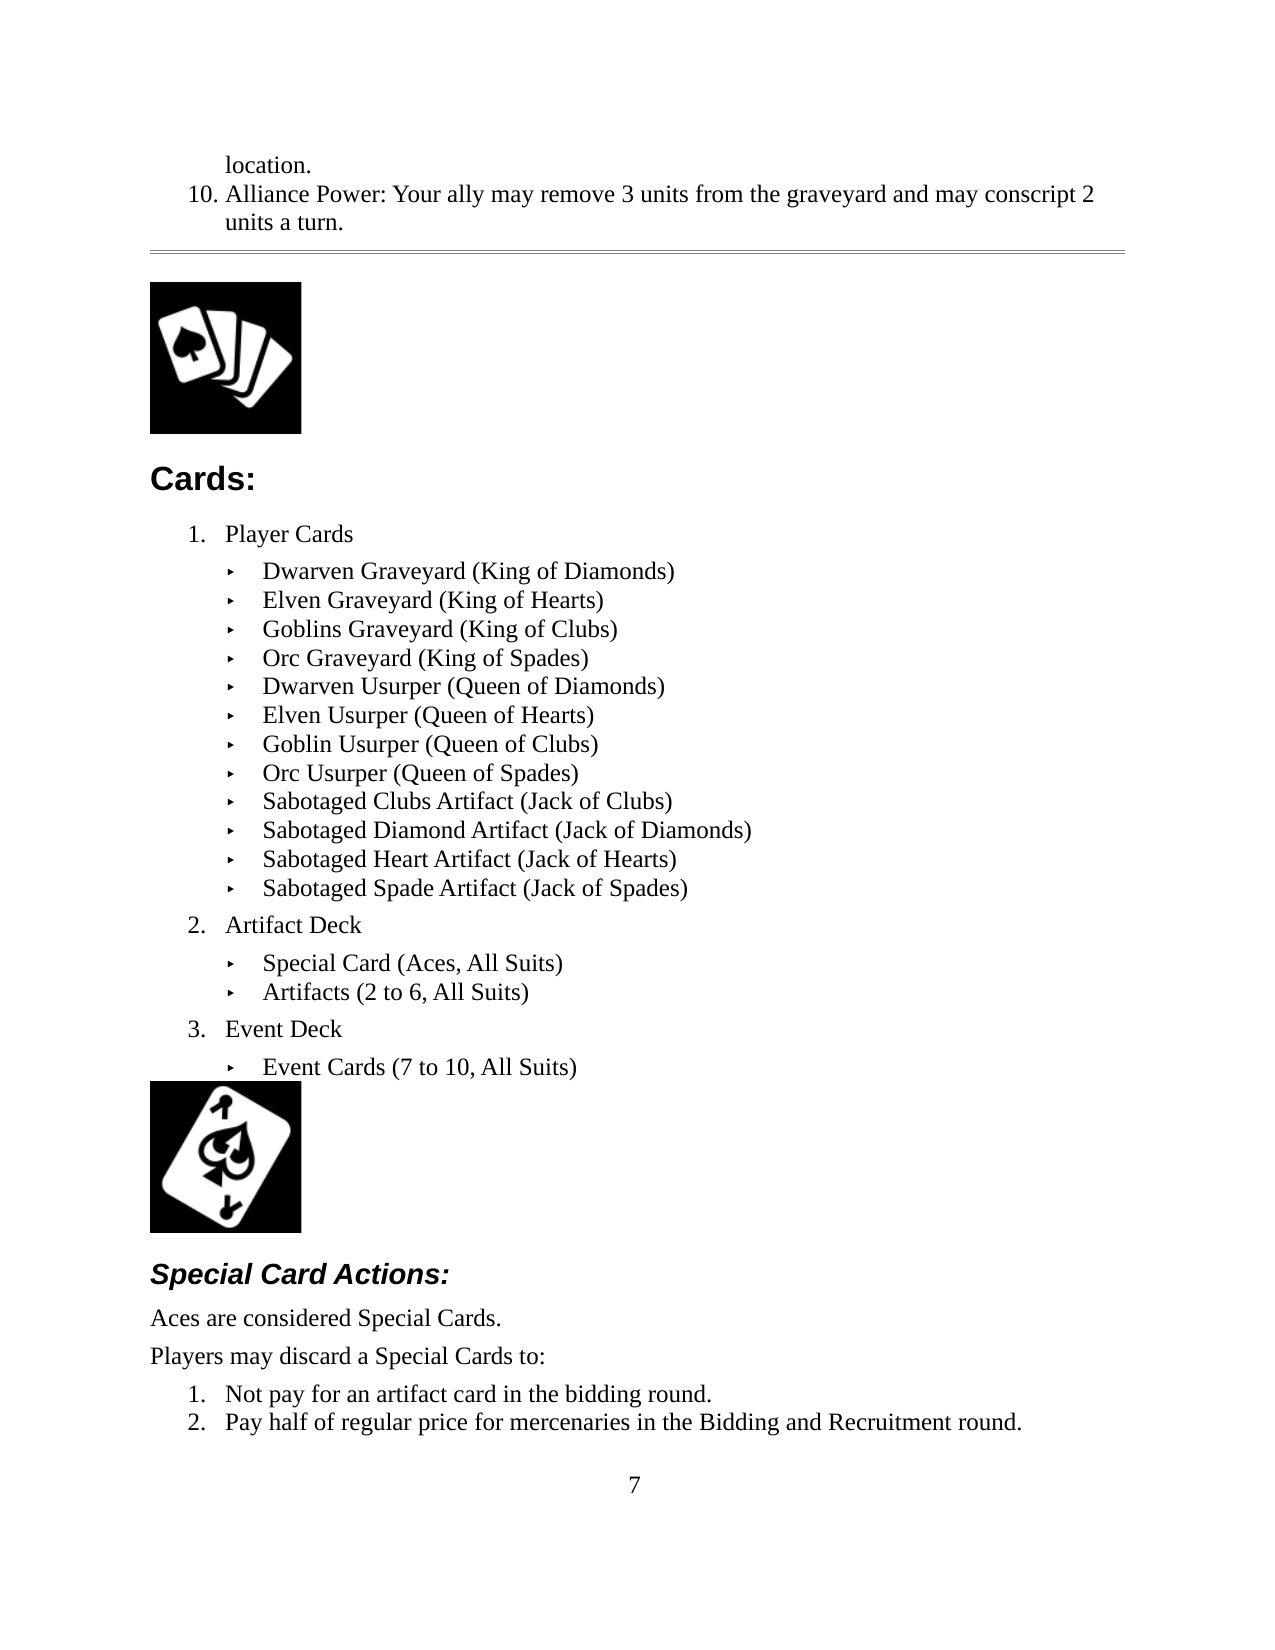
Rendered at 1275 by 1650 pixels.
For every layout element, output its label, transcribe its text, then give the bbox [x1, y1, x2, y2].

list Alliance Power: Your ally may remove 3 units from the graveyard and may conscript 2 units a turn. [187, 179, 1125, 236]
list Sabotaged Spade Artifact (Jack of Spades) [225, 873, 1125, 901]
list Orc Usurper (Queen of Spades) [225, 758, 1125, 786]
list Event Cards (7 to 10, All Suits) [225, 1052, 1125, 1081]
text Aces are considered Special Cards. [150, 1303, 1125, 1332]
list Goblin Usurper (Queen of Clubs) [225, 729, 1125, 758]
list Not pay for an artifact card in the bidding round. [187, 1379, 1125, 1407]
list Sabotaged Clubs Artifact (Jack of Clubs) [225, 786, 1125, 815]
list Sabotaged Heart Artifact (Jack of Hearts) [225, 844, 1125, 873]
list Sabotaged Diamond Artifact (Jack of Diamonds) [225, 815, 1125, 844]
list Goblins Graveyard (King of Clubs) [225, 614, 1125, 643]
list Dwarven Usurper (Queen of Diamonds) [225, 671, 1125, 700]
list Artifact Deck [187, 910, 1125, 939]
subtitle Cards: [150, 459, 1125, 497]
list Elven Usurper (Queen of Hearts) [225, 700, 1125, 729]
subtitle Special Card Actions: [150, 1257, 1125, 1291]
list Orc Graveyard (King of Spades) [225, 643, 1125, 671]
list Artifacts (2 to 6, All Suits) [225, 977, 1125, 1006]
picture [150, 282, 302, 434]
list Pay half of regular price for mercenaries in the Bidding and Recruitment round. [187, 1407, 1125, 1436]
list Special Card (Aces, All Suits) [225, 948, 1125, 977]
list Player Cards [187, 519, 1125, 547]
list Elven Graveyard (King of Hearts) [225, 585, 1125, 614]
text Players may discard a Special Cards to: [150, 1341, 1125, 1370]
list Event Deck [187, 1014, 1125, 1043]
picture [150, 1081, 302, 1233]
list location. [187, 150, 1125, 179]
list Dwarven Graveyard (King of Diamonds) [225, 556, 1125, 585]
